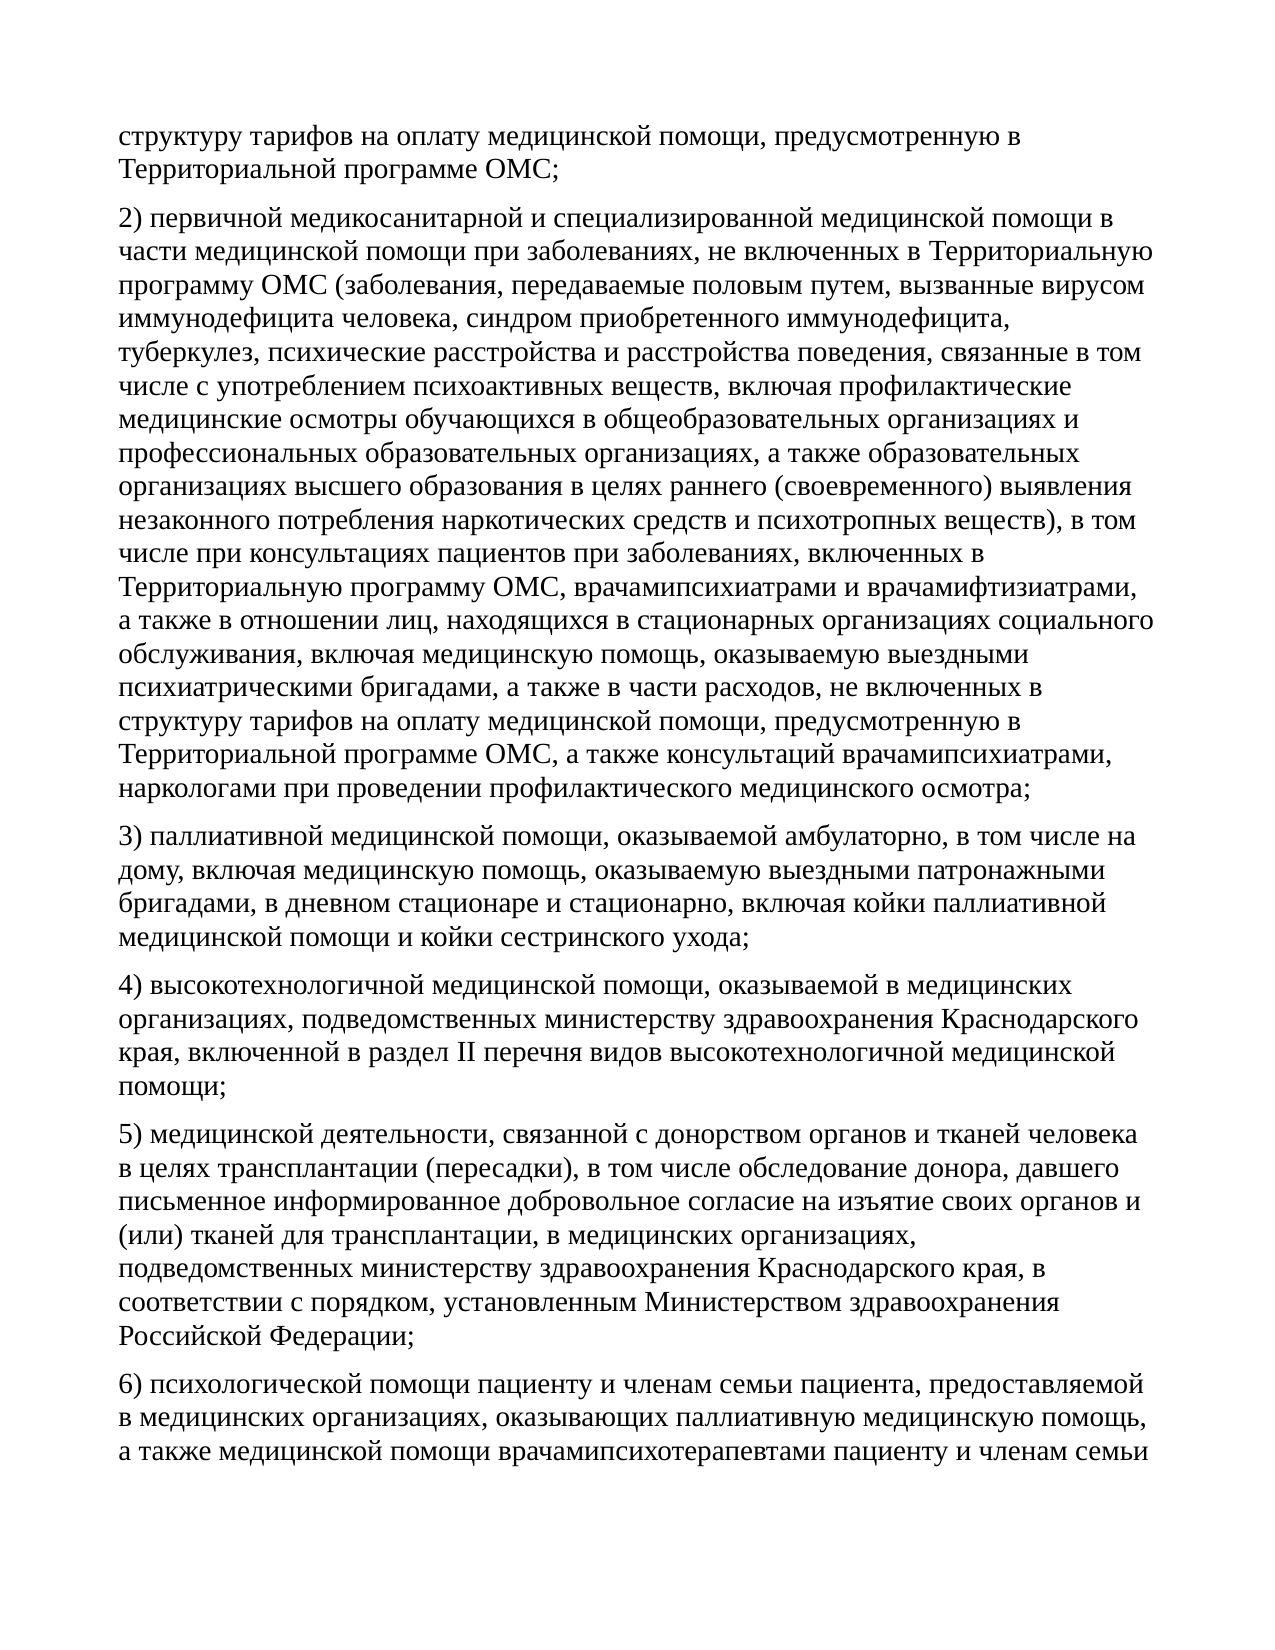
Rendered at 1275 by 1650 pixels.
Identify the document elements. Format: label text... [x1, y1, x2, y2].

text структуру тарифов на оплату медицинской помощи, предусмотренную в Территориальной программе ОМС; [118, 118, 1157, 185]
text 4) высокотехнологичной медицинской помощи, оказываемой в медицинских организациях, подведомственных министерству здравоохранения Краснодарского края, включенной в раздел II перечня видов высокотехнологичной медицинской помощи; [118, 967, 1157, 1102]
text 2) первичной медикосанитарной и специализированной медицинской помощи в части медицинской помощи при заболеваниях, не включенных в Территориальную программу ОМС (заболевания, передаваемые половым путем, вызванные вирусом иммунодефицита человека, синдром приобретенного иммунодефицита, туберкулез, психические расстройства и расстройства поведения, связанные в том числе с употреблением психоактивных веществ, включая профилактические медицинские осмотры обучающихся в общеобразовательных организациях и профессиональных образовательных организациях, а также образовательных организациях высшего образования в целях раннего (своевременного) выявления незаконного потребления наркотических средств и психотропных веществ), в том числе при консультациях пациентов при заболеваниях, включенных в Территориальную программу ОМС, врачамипсихиатрами и врачамифтизиатрами, а также в отношении лиц, находящихся в стационарных организациях социального обслуживания, включая медицинскую помощь, оказываемую выездными психиатрическими бригадами, а также в части расходов, не включенных в структуру тарифов на оплату медицинской помощи, предусмотренную в Территориальной программе ОМС, а также консультаций врачамипсихиатрами, наркологами при проведении профилактического медицинского осмотра; [118, 200, 1157, 804]
text 3) паллиативной медицинской помощи, оказываемой амбулаторно, в том числе на дому, включая медицинскую помощь, оказываемую выездными патронажными бригадами, в дневном стационаре и стационарно, включая койки паллиативной медицинской помощи и койки сестринского ухода; [118, 818, 1157, 953]
text 6) психологической помощи пациенту и членам семьи пациента, предоставляемой в медицинских организациях, оказывающих паллиативную медицинскую помощь, а также медицинской помощи врачамипсихотерапевтами пациенту и членам семьи [118, 1366, 1157, 1467]
text 5) медицинской деятельности, связанной с донорством органов и тканей человека в целях трансплантации (пересадки), в том числе обследование донора, давшего письменное информированное добровольное согласие на изъятие своих органов и (или) тканей для трансплантации, в медицинских организациях, подведомственных министерству здравоохранения Краснодарского края, в соответствии с порядком, установленным Министерством здравоохранения Российской Федерации; [118, 1116, 1157, 1351]
